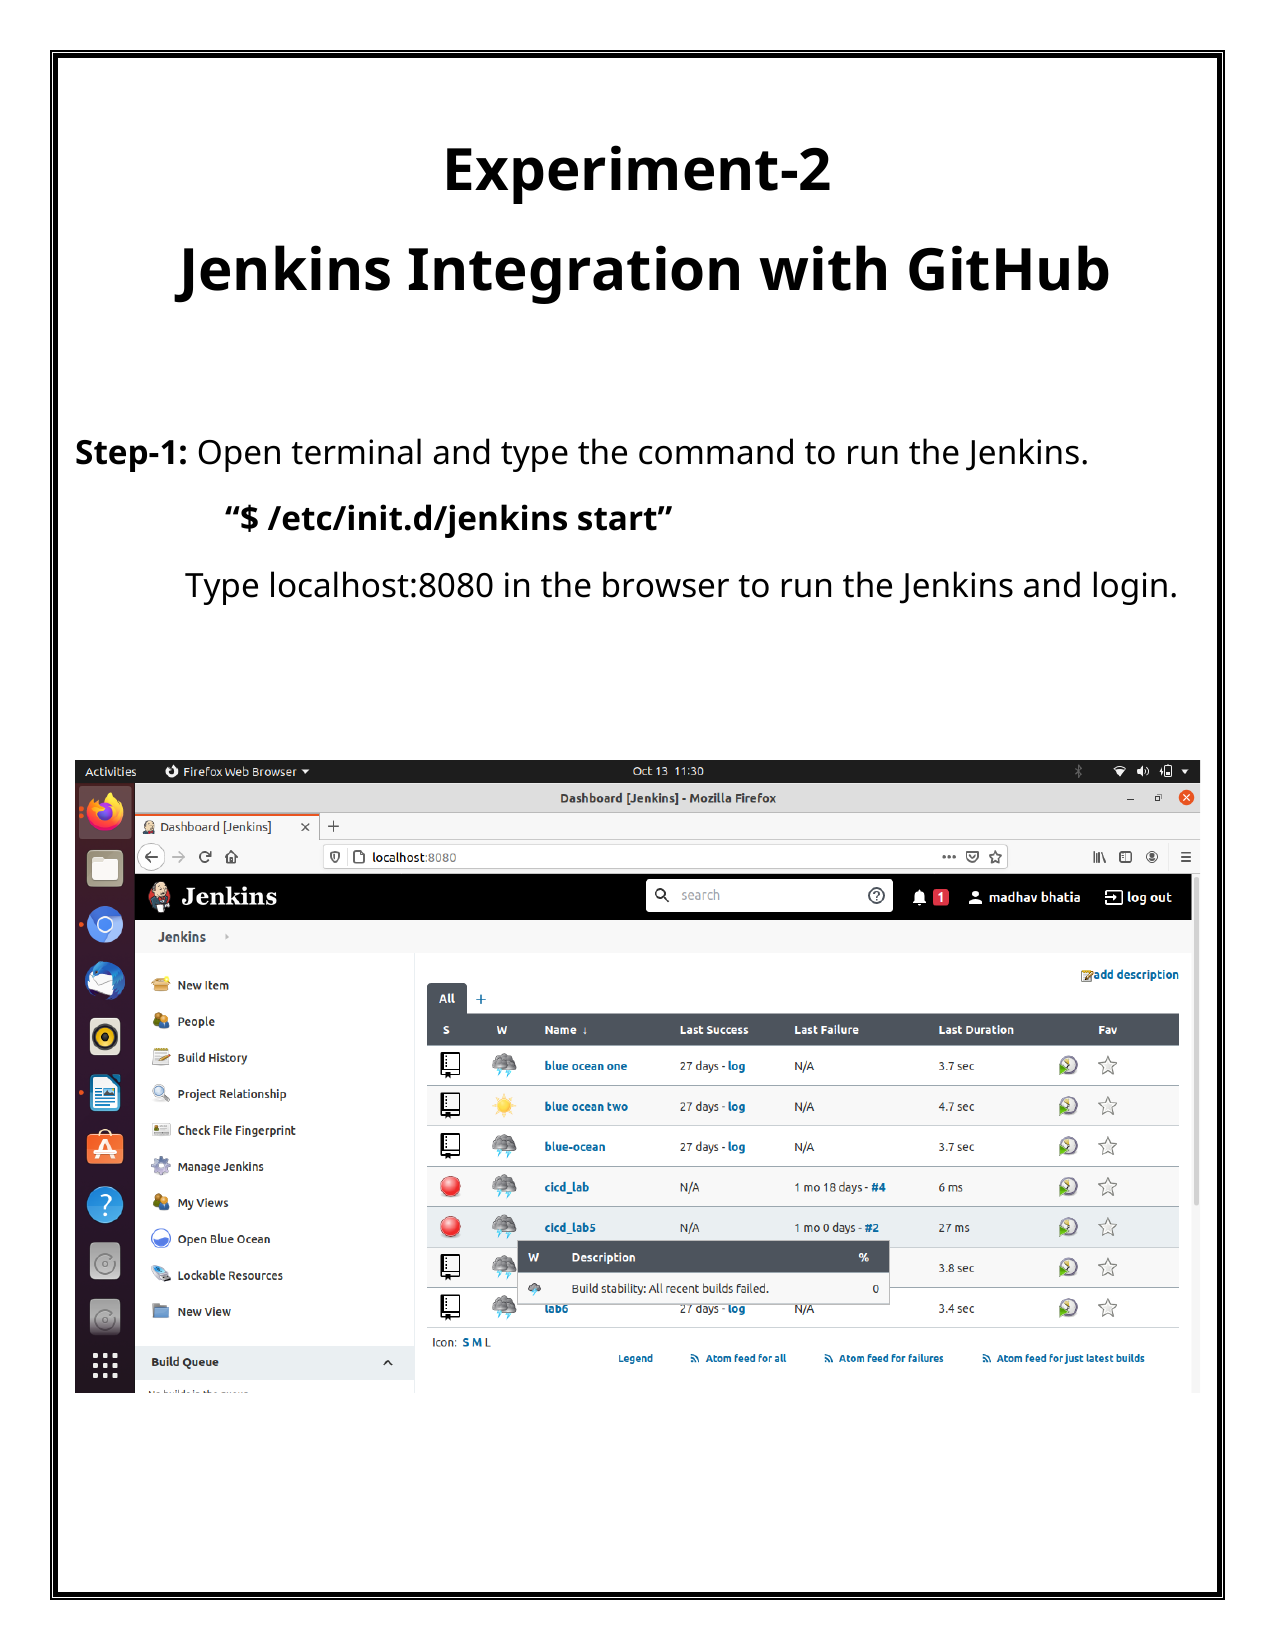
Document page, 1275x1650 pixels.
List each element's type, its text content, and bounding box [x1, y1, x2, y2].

text “$ /etc/init.d/jenkins start” [75, 495, 1200, 541]
text Jenkins Integration with GitHub [75, 228, 1200, 308]
text Type localhost:8080 in the browser to run the Jenkins and login. [75, 561, 1200, 607]
text Step-1: Open terminal and type the command to run the Jenkins. [75, 429, 1200, 474]
text Experiment-2 [75, 128, 1200, 207]
picture [75, 760, 1200, 1393]
